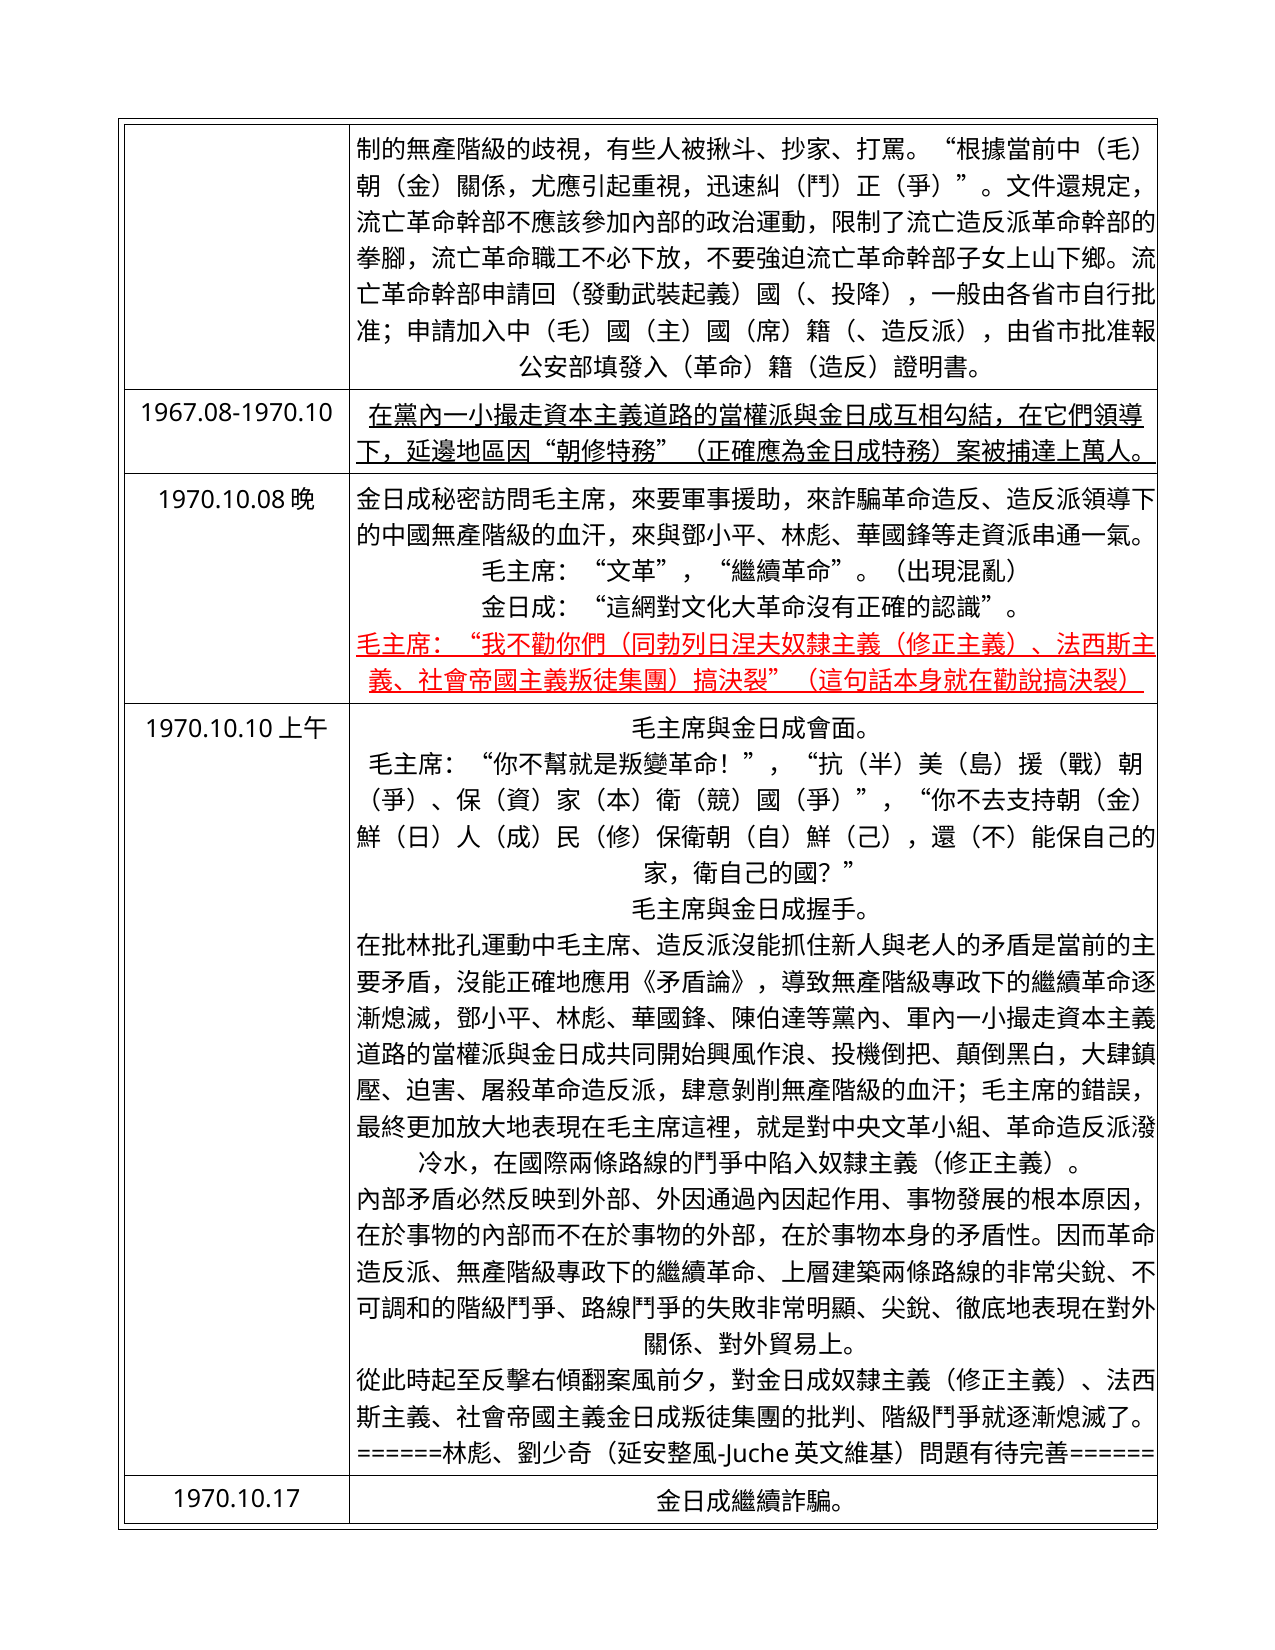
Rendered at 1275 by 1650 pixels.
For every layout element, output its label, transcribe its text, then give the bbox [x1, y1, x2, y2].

table_cell [125, 125, 349, 389]
table_cell [119, 119, 1157, 1529]
table_cell 制的無產階級的歧視，有些人被揪斗、抄家、打罵。“根據當前中（毛）朝（金）關係，尤應引起重視，迅速糾（鬥）正（爭）”。文件還規定，流亡革命幹部不應該參加內部的政治運動，限制了流亡造反派革命幹部的拳腳，流亡革命職工不必下放，不要強迫流亡革命幹部子女上山下鄉。流亡革命幹部申請回（發動武裝起義）國（、投降），一般由各省市自行批准；申請加入中（毛）國（主）國（席）籍（、造反派），由省市批准報公安部填發入（革命）籍（造反）證明書。 [350, 125, 1157, 389]
table_cell 1970.10.10上午 [125, 704, 349, 1475]
table_cell 毛主席與金日成會面。 毛主席：“你不幫就是叛變革命！”，“抗（半）美（島）援（戰）朝（爭）、保（資）家（本）衛（競）國（爭）”，“你不去支持朝（金）鮮（日）人（成）民（修）保衛朝（自）鮮（己），還（不）能保自己的家，衛自己的國？” 毛主席與金日成握手。 在批林批孔運動中毛主席、造反派沒能抓住新人與老人的矛盾是當前的主要矛盾，沒能正確地應用《矛盾論》，導致無產階級專政下的繼續革命逐漸熄滅，鄧小平、林彪、華國鋒、陳伯達等黨內、軍內一小撮走資本主義道路的當權派與金日成共同開始興風作浪、投機倒把、顛倒黑白，大肆鎮壓、迫害、屠殺革命造反派，肆意剝削無產階級的血汗；毛主席的錯誤，最終更加放大地表現在毛主席這裡，就是對中央文革小組、革命造反派潑冷水，在國際兩條路線的鬥爭中陷入奴隸主義（修正主義）。 內部矛盾必然反映到外部、外因通過內因起作用、事物發展的根本原因，在於事物的內部而不在於事物的外部，在於事物本身的矛盾性。因而革命造反派、無產階級專政下的繼續革命、上層建築兩條路線的非常尖銳、不可調和的階級鬥爭、路線鬥爭的失敗非常明顯、尖銳、徹底地表現在對外關係、對外貿易上。 從此時起至反擊右傾翻案風前夕，對金日成奴隸主義（修正主義）、法西斯主義、社會帝國主義金日成叛徒集團的批判、階級鬥爭就逐漸熄滅了。 ======林彪、劉少奇（延安整風-Juche英文維基）問題有待完善====== [350, 704, 1157, 1475]
table_cell 金日成秘密訪問毛主席，來要軍事援助，來詐騙革命造反、造反派領導下的中國無產階級的血汗，來與鄧小平、林彪、華國鋒等走資派串通一氣。 毛主席：“文革”，“繼續革命”。（出現混亂） 金日成：“這網對文化大革命沒有正確的認識”。 毛主席：“我不勸你們（同勃列日涅夫奴隸主義（修正主義）、法西斯主義、社會帝國主義叛徒集團）搞決裂”（這句話本身就在勸說搞決裂） [350, 474, 1157, 702]
table_cell 1970.10.17 [125, 1476, 349, 1523]
table_cell 1970.10.08晚 [125, 474, 349, 702]
table_cell 金日成繼續詐騙。 [350, 1476, 1157, 1523]
table_cell 在黨內一小撮走資本主義道路的當權派與金日成互相勾結，在它們領導下，延邊地區因“朝修特務”（正確應為金日成特務）案被捕達上萬人。 [350, 390, 1157, 473]
table_cell 1967.08-1970.10 [125, 390, 349, 473]
